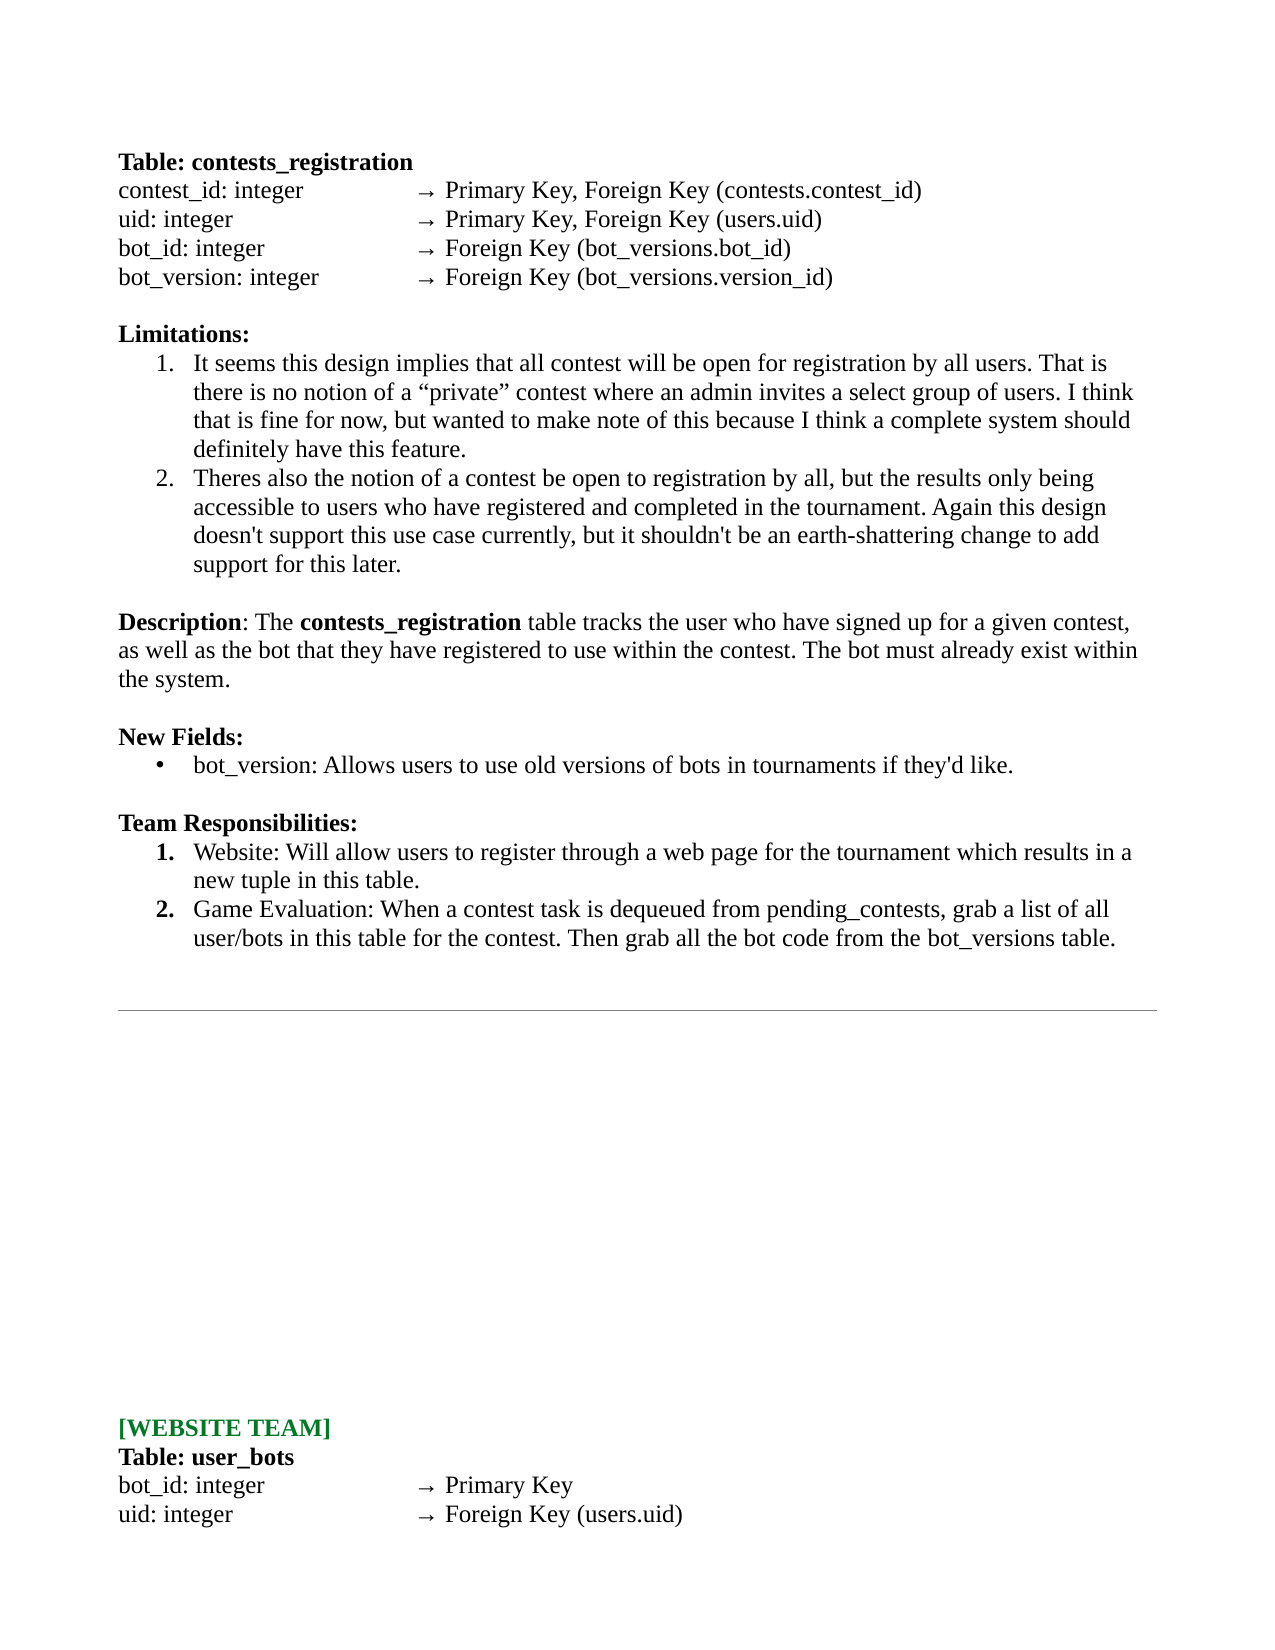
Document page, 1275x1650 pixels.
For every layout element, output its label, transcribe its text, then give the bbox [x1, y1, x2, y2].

list Game Evaluation: When a contest task is dequeued from pending_contests, grab a list of all user/bots in this table for the contest. Then grab all the bot code from the bot_versions table. [156, 894, 1157, 952]
list It seems this design implies that all contest will be open for registration by all users. That is there is no notion of a “private” contest where an admin invites a select group of users. I think that is fine for now, but wanted to make note of this because I think a complete system should definitely have this feature. [156, 348, 1157, 463]
text Table: contests_registration [118, 147, 1157, 176]
text uid: integer → Foreign Key (users.uid) [118, 1499, 1157, 1528]
text bot_id: integer → Primary Key [118, 1470, 1157, 1499]
text uid: integer → Primary Key, Foreign Key (users.uid) [118, 204, 1157, 233]
text Table: user_bots [118, 1442, 1157, 1470]
list Website: Will allow users to register through a web page for the tournament which results in a new tuple in this table. [156, 837, 1157, 894]
text [WEBSITE TEAM] [118, 1413, 1157, 1442]
text Limitations: [118, 319, 1157, 348]
text New Fields: [118, 693, 1157, 751]
text contest_id: integer → Primary Key, Foreign Key (contests.contest_id) [118, 176, 1157, 204]
text bot_id: integer → Foreign Key (bot_versions.bot_id) [118, 233, 1157, 262]
list bot_version: Allows users to use old versions of bots in tournaments if they'd like. [156, 751, 1157, 779]
list Theres also the notion of a contest be open to registration by all, but the results only being accessible to users who have registered and completed in the tournament. Again this design doesn't support this use case currently, but it shouldn't be an earth-shattering change to add support for this later. [156, 463, 1157, 578]
text Description: The contests_registration table tracks the user who have signed up for a given contest, as well as the bot that they have registered to use within the contest. The bot must already exist within the system. [118, 607, 1157, 693]
text bot_version: integer → Foreign Key (bot_versions.version_id) [118, 262, 1157, 291]
text Team Responsibilities: [118, 808, 1157, 837]
